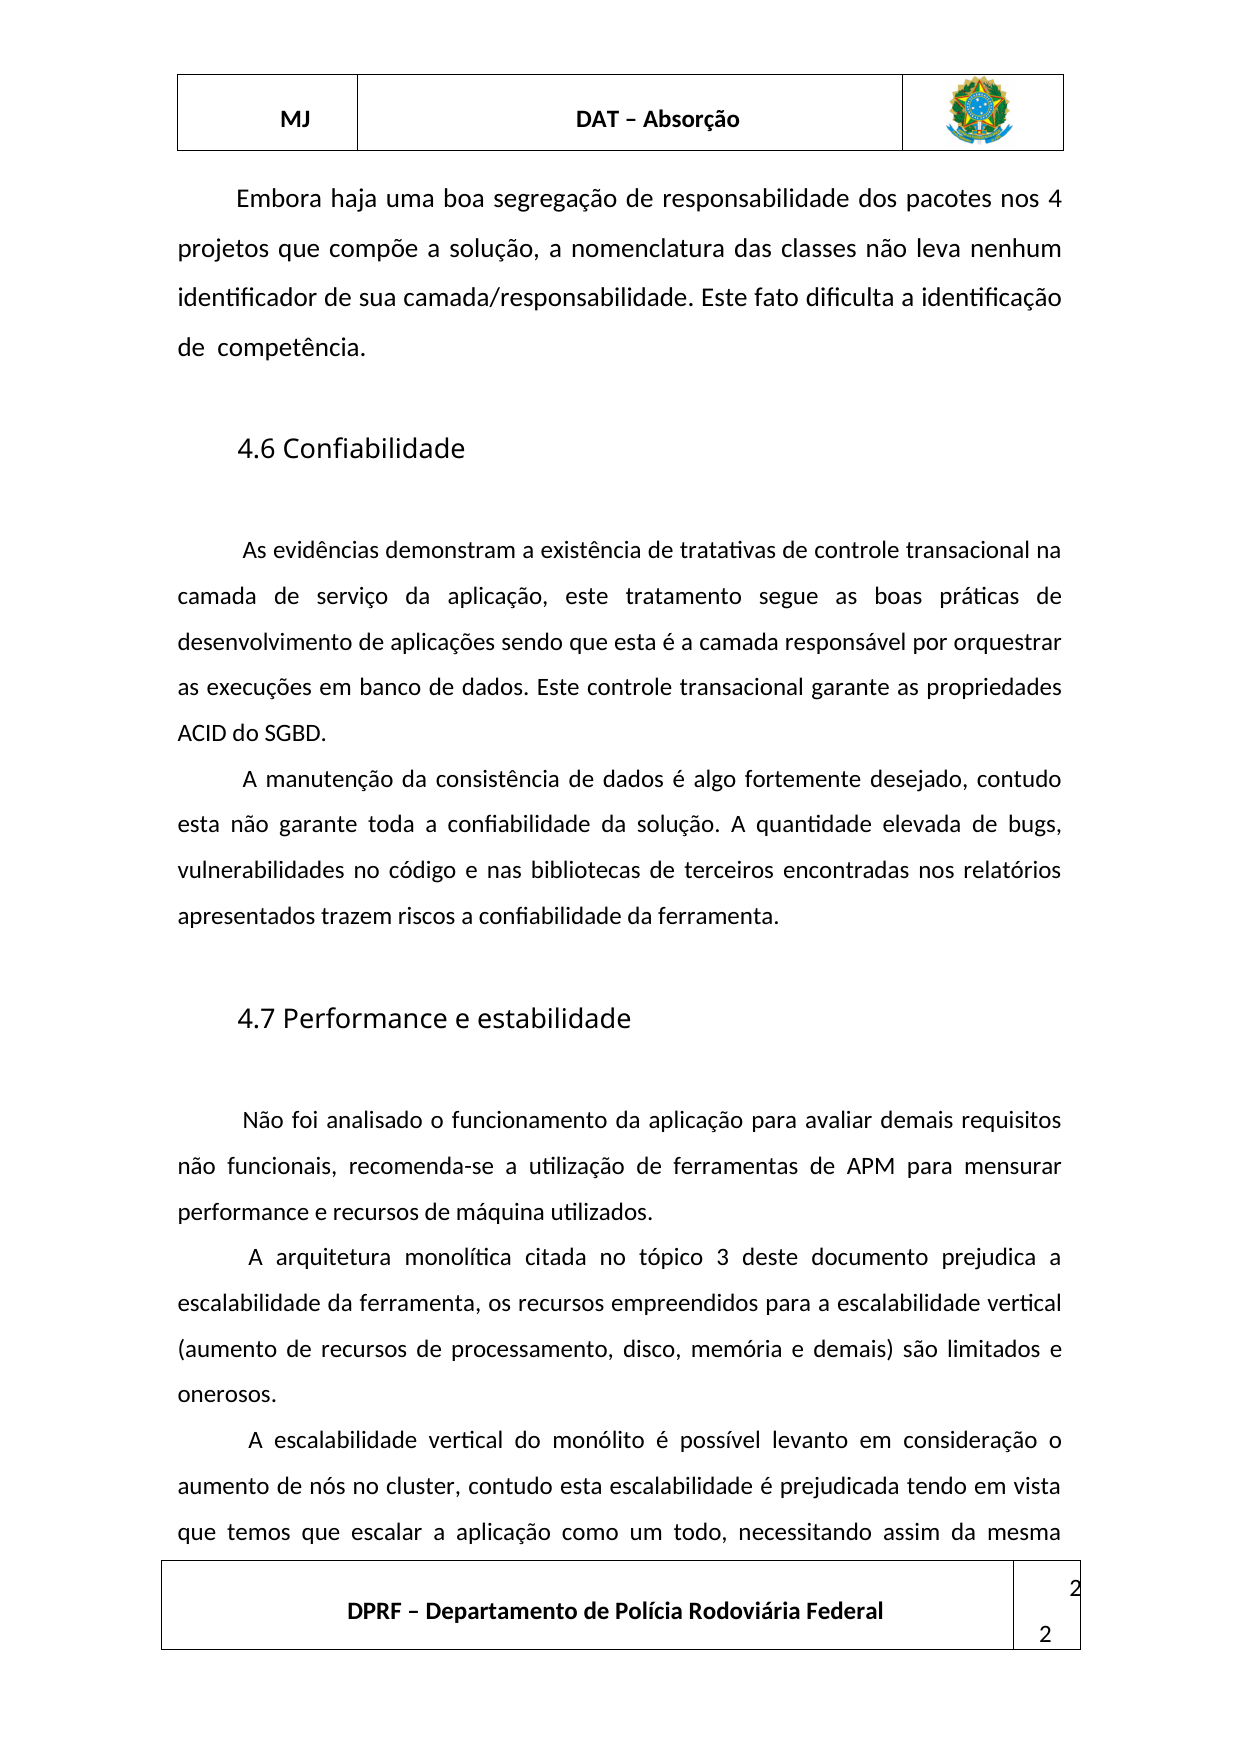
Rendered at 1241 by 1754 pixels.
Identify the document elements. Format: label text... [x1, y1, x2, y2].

text Embora haja uma boa segregação de responsabilidade dos pacotes nos 4 projetos que compõe a solução, a nomenclatura das classes não leva nenhum identificador de sua camada/responsabilidade. Este fato dificulta a identificação de competência. [177, 314, 1063, 363]
text A manutenção da consistência de dados é algo fortemente desejado, contudo esta não garante toda a confiabilidade da solução. A quantidade elevada de bugs, vulnerabilidades no código e nas bibliotecas de terceiros encontradas nos relatórios apresentados trazem riscos a confiabilidade da ferramenta. [177, 839, 1063, 854]
text A arquitetura monolítica citada no tópico 3 deste documento prejudica a escalabilidade da ferramenta, os recursos empreendidos para a escalabilidade vertical (aumento de recursos de processamento, disco, memória e demais) são limitados e onerosos. [177, 1363, 1063, 1409]
text As evidências demonstram a existência de tratativas de controle transacional na camada de serviço da aplicação, este tratamento segue as boas práticas de desenvolvimento de aplicações sendo que esta é a camada responsável por orquestrar as execuções em banco de dados. Este controle transacional garante as propriedades ACID do SGBD. [177, 611, 1063, 626]
text As evidências demonstram a existência de tratativas de controle transacional na camada de serviço da aplicação, este tratamento segue as boas práticas de desenvolvimento de aplicações sendo que esta é a camada responsável por orquestrar as execuções em banco de dados. Este controle transacional garante as propriedades ACID do SGBD. [177, 656, 1063, 671]
text A arquitetura monolítica citada no tópico 3 deste documento prejudica a escalabilidade da ferramenta, os recursos empreendidos para a escalabilidade vertical (aumento de recursos de processamento, disco, memória e demais) são limitados e onerosos. [177, 1318, 1063, 1333]
text Embora haja uma boa segregação de responsabilidade dos pacotes nos 4 projetos que compõe a solução, a nomenclatura das classes não leva nenhum identificador de sua camada/responsabilidade. Este fato dificulta a identificação de competência. [177, 264, 1063, 281]
text A arquitetura monolítica citada no tópico 3 deste documento prejudica a escalabilidade da ferramenta, os recursos empreendidos para a escalabilidade vertical (aumento de recursos de processamento, disco, memória e demais) são limitados e onerosos. [177, 1241, 1063, 1287]
text Embora haja uma boa segregação de responsabilidade dos pacotes nos 4 projetos que compõe a solução, a nomenclatura das classes não leva nenhum identificador de sua camada/responsabilidade. Este fato dificulta a identificação de competência. [177, 182, 1063, 231]
text A escalabilidade vertical do monólito é possível levanto em consideração o aumento de nós no cluster, contudo esta escalabilidade é prejudicada tendo em vista que temos que escalar a aplicação como um todo, necessitando assim da mesma quantidade de recursos empreendidas nos demais nós existentes. Nesta arquitetura não há a possibilidade de escalar somente as funcionalidades/módulos que mais são demandados. [177, 1501, 1063, 1516]
text As evidências demonstram a existência de tratativas de controle transacional na camada de serviço da aplicação, este tratamento segue as boas práticas de desenvolvimento de aplicações sendo que esta é a camada responsável por orquestrar as execuções em banco de dados. Este controle transacional garante as propriedades ACID do SGBD. [177, 702, 1063, 748]
text A manutenção da consistência de dados é algo fortemente desejado, contudo esta não garante toda a confiabilidade da solução. A quantidade elevada de bugs, vulnerabilidades no código e nas bibliotecas de terceiros encontradas nos relatórios apresentados trazem riscos a confiabilidade da ferramenta. [177, 763, 1063, 809]
text Não foi analisado o funcionamento da aplicação para avaliar demais requisitos não funcionais, recomenda-se a utilização de ferramentas de APM para mensurar performance e recursos de máquina utilizados. [177, 1181, 1063, 1226]
subtitle 4.7 Performance e estabilidade [177, 999, 1063, 1036]
text Não foi analisado o funcionamento da aplicação para avaliar demais requisitos não funcionais, recomenda-se a utilização de ferramentas de APM para mensurar performance e recursos de máquina utilizados. [177, 1104, 1063, 1150]
text As evidências demonstram a existência de tratativas de controle transacional na camada de serviço da aplicação, este tratamento segue as boas práticas de desenvolvimento de aplicações sendo que esta é a camada responsável por orquestrar as execuções em banco de dados. Este controle transacional garante as propriedades ACID do SGBD. [177, 534, 1063, 580]
subtitle 4.6 Confiabilidade [177, 429, 1063, 466]
picture [944, 75, 1020, 149]
text A escalabilidade vertical do monólito é possível levanto em consideração o aumento de nós no cluster, contudo esta escalabilidade é prejudicada tendo em vista que temos que escalar a aplicação como um todo, necessitando assim da mesma quantidade de recursos empreendidas nos demais nós existentes. Nesta arquitetura não há a possibilidade de escalar somente as funcionalidades/módulos que mais são demandados. [177, 1424, 1063, 1470]
text A manutenção da consistência de dados é algo fortemente desejado, contudo esta não garante toda a confiabilidade da solução. A quantidade elevada de bugs, vulnerabilidades no código e nas bibliotecas de terceiros encontradas nos relatórios apresentados trazem riscos a confiabilidade da ferramenta. [177, 885, 1063, 931]
